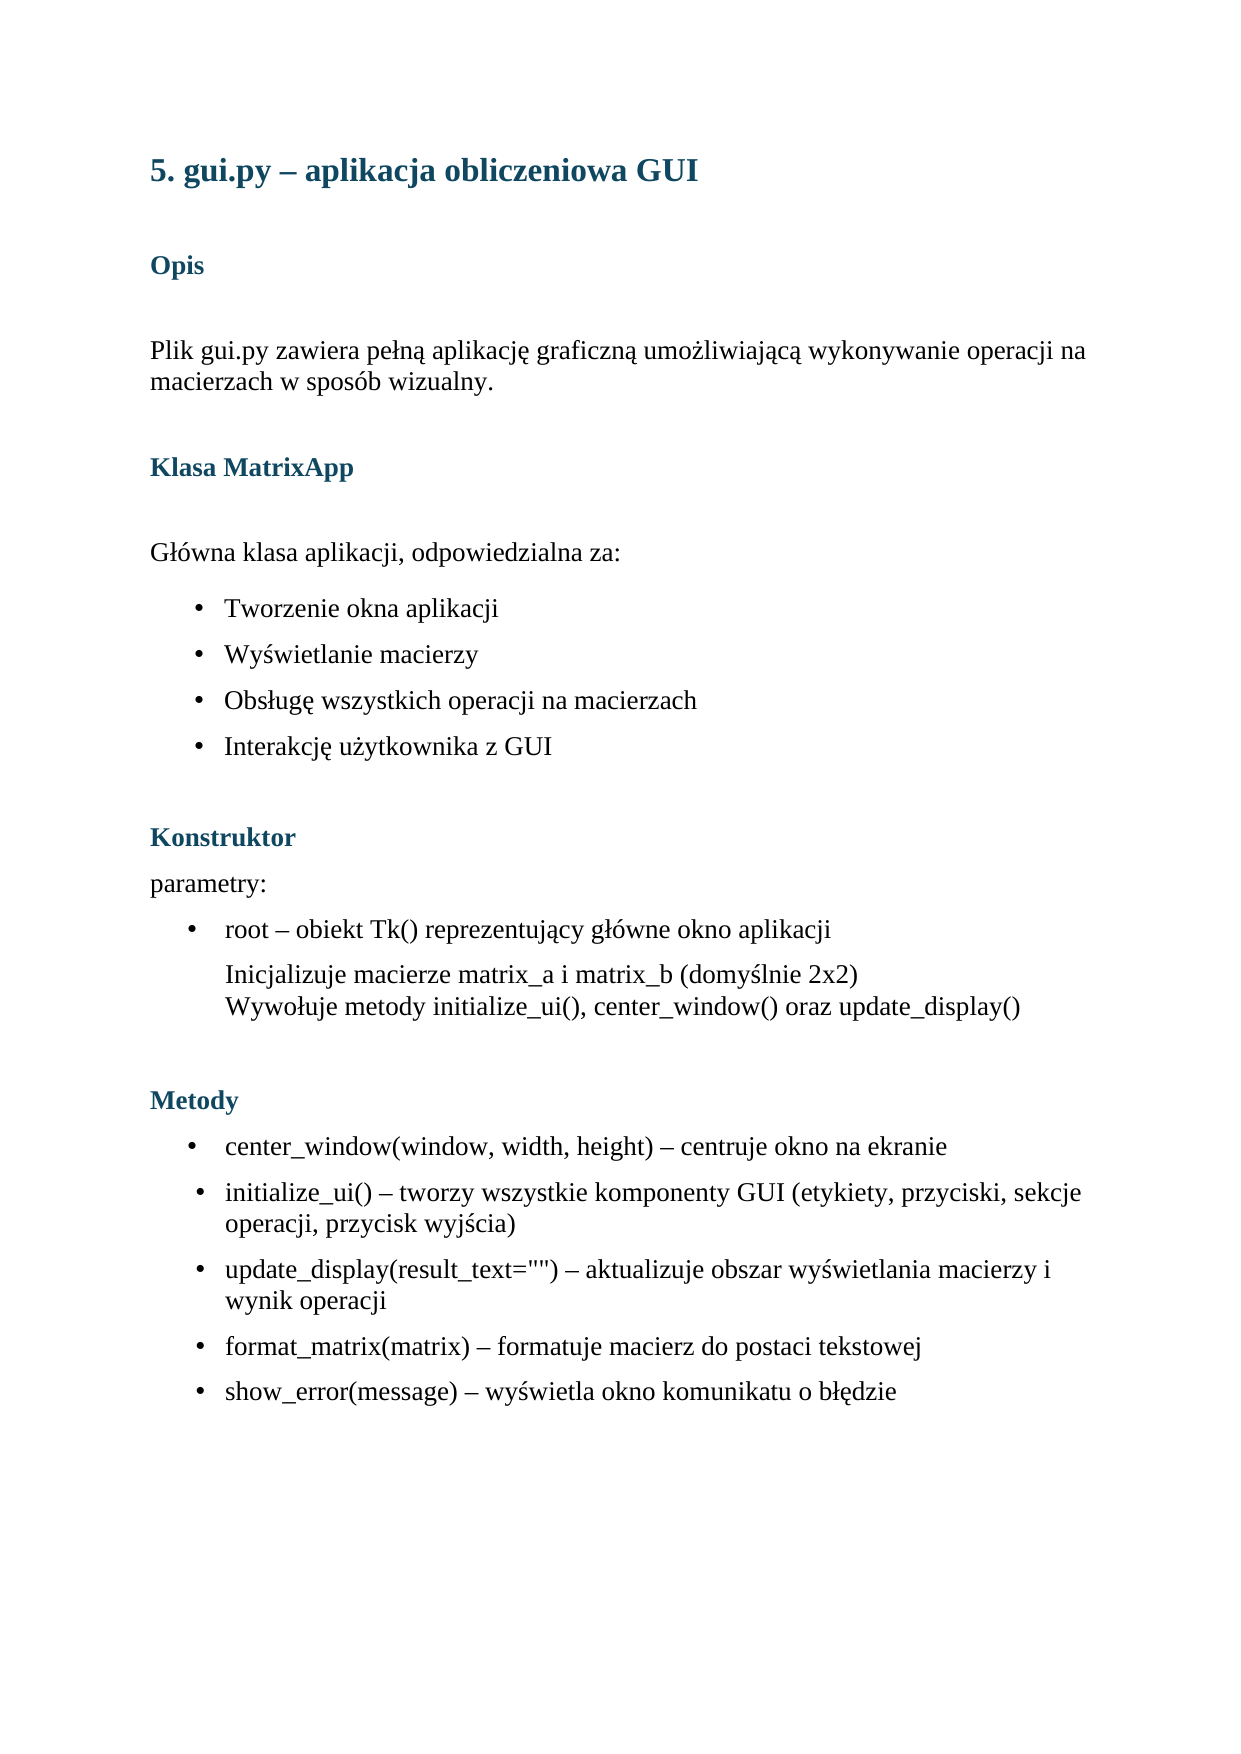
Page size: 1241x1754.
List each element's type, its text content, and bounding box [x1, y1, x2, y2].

list format_matrix(matrix) – formatuje macierz do postaci tekstowej [196, 1330, 1090, 1361]
list update_display(result_text="") – aktualizuje obszar wyświetlania macierzy i wynik operacji [196, 1253, 1090, 1315]
text Metody [150, 1084, 1090, 1115]
list Tworzenie okna aplikacji [194, 592, 1090, 623]
list Inicjalizuje macierze matrix_a i matrix_b (domyślnie 2x2) Wywołuje metody initialize_ui(), center_window() oraz update_display() [187, 959, 1090, 1021]
list root – obiekt Tk() reprezentujący główne okno aplikacji [187, 913, 1090, 944]
list Interakcję użytkownika z GUI [194, 730, 1090, 761]
list Obsługę wszystkich operacji na macierzach [194, 684, 1090, 715]
text Plik gui.py zawiera pełną aplikację graficzną umożliwiającą wykonywanie operacji na macierzach w sposób wizualny. [150, 334, 1090, 396]
list initialize_ui() – tworzy wszystkie komponenty GUI (etykiety, przyciski, sekcje operacji, przycisk wyjścia) [196, 1176, 1090, 1238]
list Wyświetlanie macierzy [194, 638, 1090, 669]
text parametry: [150, 867, 1090, 898]
subtitle 5. gui.py – aplikacja obliczeniowa GUI [150, 150, 1090, 188]
subtitle Opis [150, 249, 1090, 280]
text Konstruktor [150, 821, 1090, 852]
list show_error(message) – wyświetla okno komunikatu o błędzie [196, 1376, 1090, 1407]
text Główna klasa aplikacji, odpowiedzialna za: [150, 536, 1090, 567]
subtitle Klasa MatrixApp [150, 451, 1090, 482]
list center_window(window, width, height) – centruje okno na ekranie [187, 1130, 1090, 1161]
